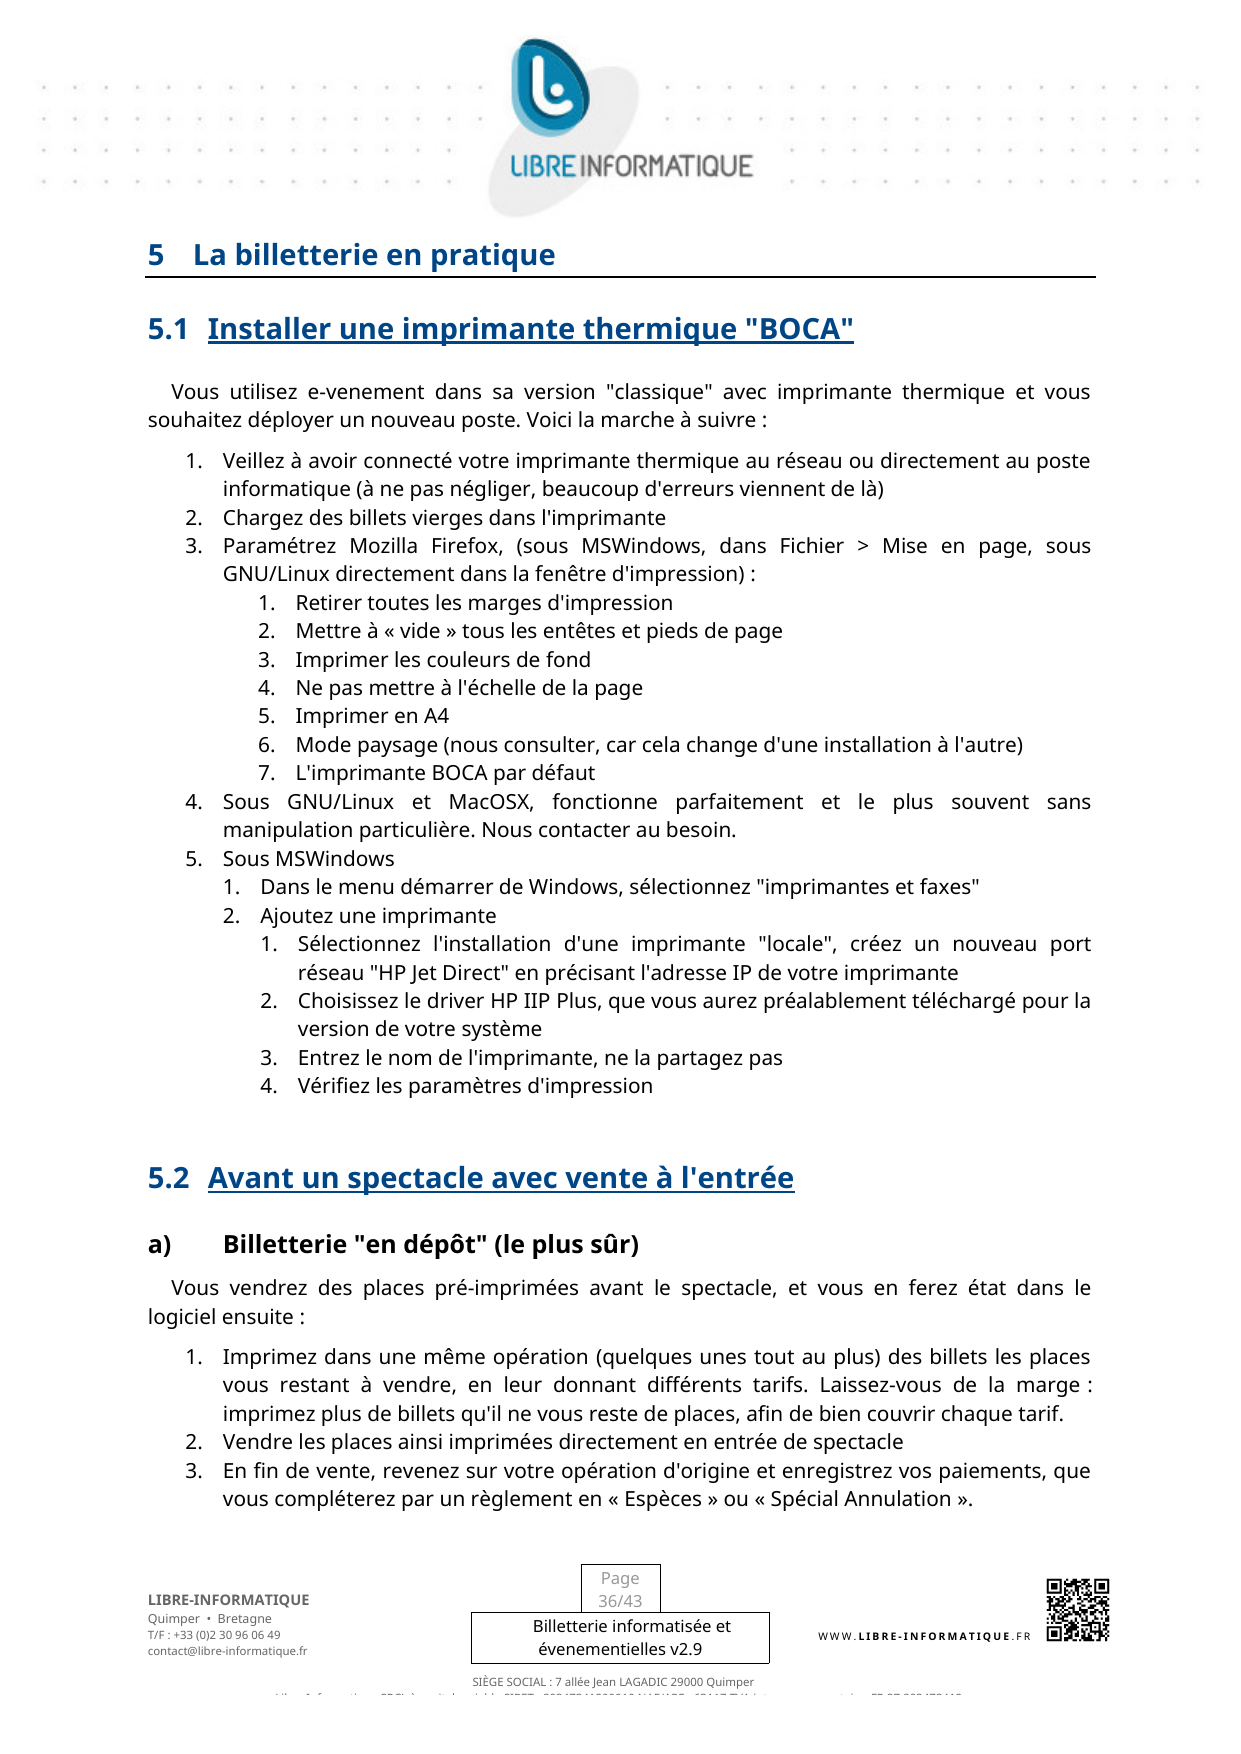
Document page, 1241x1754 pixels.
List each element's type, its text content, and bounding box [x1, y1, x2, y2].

text Vous utilisez e-venement dans sa version "classique" avec imprimante thermique et vous souhaitez déployer un nouveau poste. Voici la marche à suivre : [148, 377, 1093, 434]
picture [1036, 1568, 1120, 1652]
list Ne pas mettre à l'échelle de la page [258, 673, 1093, 702]
list Mettre à « vide » tous les entêtes et pieds de page [258, 616, 1093, 645]
list Choisissez le driver HP IIP Plus, que vous aurez préalablement téléchargé pour la version de votre système [260, 986, 1093, 1043]
list Sous MSWindows [185, 844, 1093, 872]
text Vous vendrez des places pré-imprimées avant le spectacle, et vous en ferez état dans le logiciel ensuite : [148, 1273, 1093, 1330]
list Retirer toutes les marges d'impression [258, 588, 1093, 616]
list Imprimer en A4 [258, 702, 1093, 730]
list Vendre les places ainsi imprimées directement en entrée de spectacle [185, 1427, 1093, 1456]
list Imprimer les couleurs de fond [258, 645, 1093, 673]
subtitle Installer une imprimante thermique "BOCA" [148, 308, 1093, 348]
subtitle Billetterie "en dépôt" (le plus sûr) [148, 1227, 1093, 1261]
list Mode paysage (nous consulter, car cela change d'une installation à l'autre) [258, 730, 1093, 758]
list Sélectionnez l'installation d'une imprimante "locale", créez un nouveau port réseau "HP Jet Direct" en précisant l'adresse IP de votre imprimante [260, 929, 1093, 986]
subtitle Avant un spectacle avec vente à l'entrée [148, 1158, 1093, 1197]
list Ajoutez une imprimante [223, 901, 1093, 929]
list Imprimez dans une même opération (quelques unes tout au plus) des billets les places vous restant à vendre, en leur donnant différents tarifs. Laissez-vous de la marge : imprimez plus de billets qu'il ne vous reste de places, afin de bien couvrir chaque tarif. [185, 1342, 1093, 1427]
subtitle La billetterie en pratique [145, 231, 1096, 276]
list Veillez à avoir connecté votre imprimante thermique au réseau ou directement au poste informatique (à ne pas négliger, beaucoup d'erreurs viennent de là) [185, 446, 1093, 503]
list Entrez le nom de l'imprimante, ne la partagez pas [260, 1043, 1093, 1071]
list Dans le menu démarrer de Windows, sélectionnez "imprimantes et faxes" [223, 872, 1093, 901]
list Vérifiez les paramètres d'impression [260, 1071, 1093, 1100]
list En fin de vente, revenez sur votre opération d'origine et enregistrez vos paiements, que vous compléterez par un règlement en « Espèces » ou « Spécial Annulation ». [185, 1456, 1093, 1513]
list L'imprimante BOCA par défaut [258, 758, 1093, 787]
list Sous GNU/Linux et MacOSX, fonctionne parfaitement et le plus souvent sans manipulation particulière. Nous contacter au besoin. [185, 787, 1093, 844]
list Paramétrez Mozilla Firefox, (sous MSWindows, dans Fichier > Mise en page, sous GNU/Linux directement dans la fenêtre d'impression) : [185, 531, 1093, 588]
picture [27, 35, 1213, 220]
list Chargez des billets vierges dans l'imprimante [185, 503, 1093, 531]
